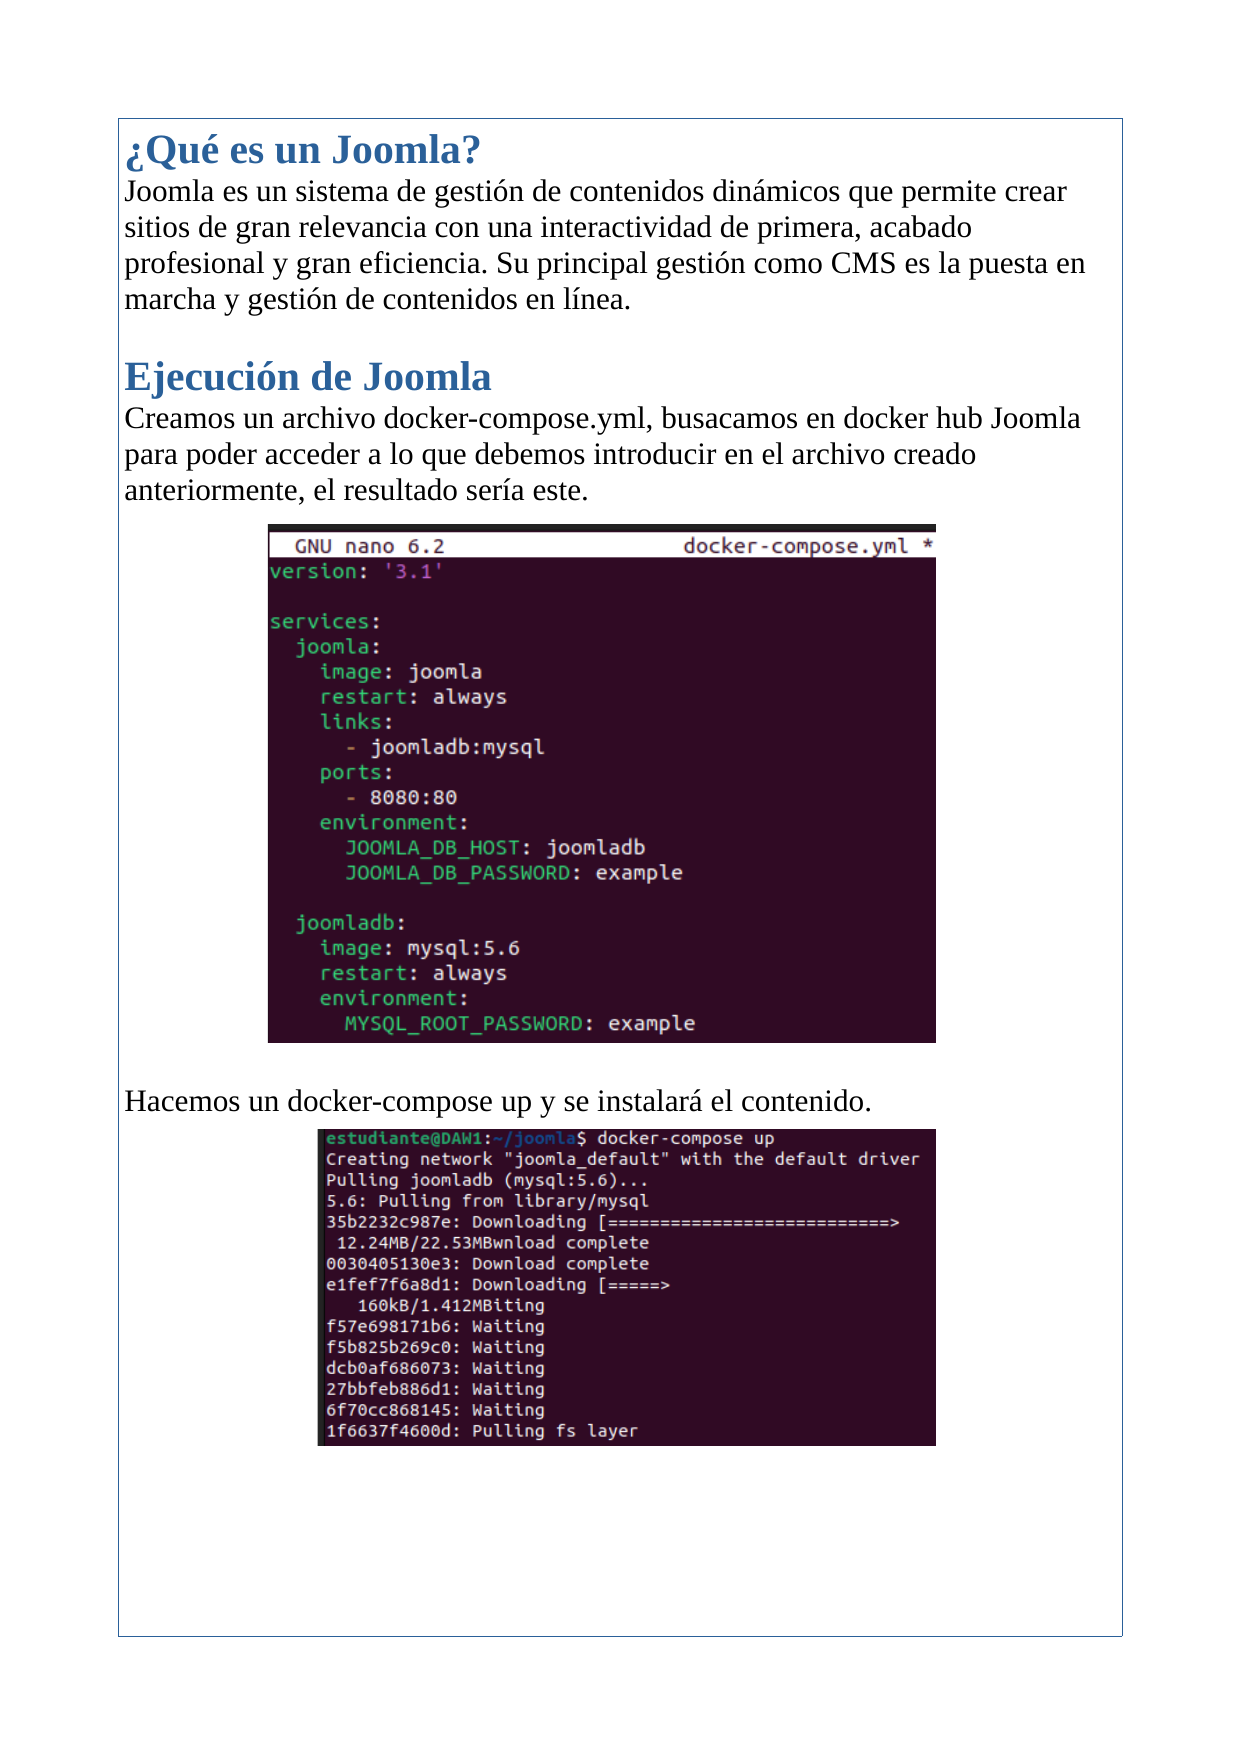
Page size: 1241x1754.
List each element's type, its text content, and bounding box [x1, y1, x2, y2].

text Joomla es un sistema de gestión de contenidos dinámicos que permite crear sitios de gran relevancia con una interactividad de primera, acabado profesional y gran eficiencia. Su principal gestión como CMS es la puesta en marcha y gestión de contenidos en línea. [124, 172, 1116, 316]
picture [317, 1129, 936, 1446]
text Ejecución de Joomla [124, 352, 1116, 400]
text Hacemos un docker-compose up y se instalará el contenido. [124, 1082, 1116, 1118]
picture [267, 524, 936, 1043]
text Creamos un archivo docker-compose.yml, busacamos en docker hub Joomla para poder acceder a lo que debemos introducir en el archivo creado anteriormente, el resultado sería este. [124, 400, 1116, 507]
text ¿Qué es un Joomla? [124, 124, 1116, 172]
